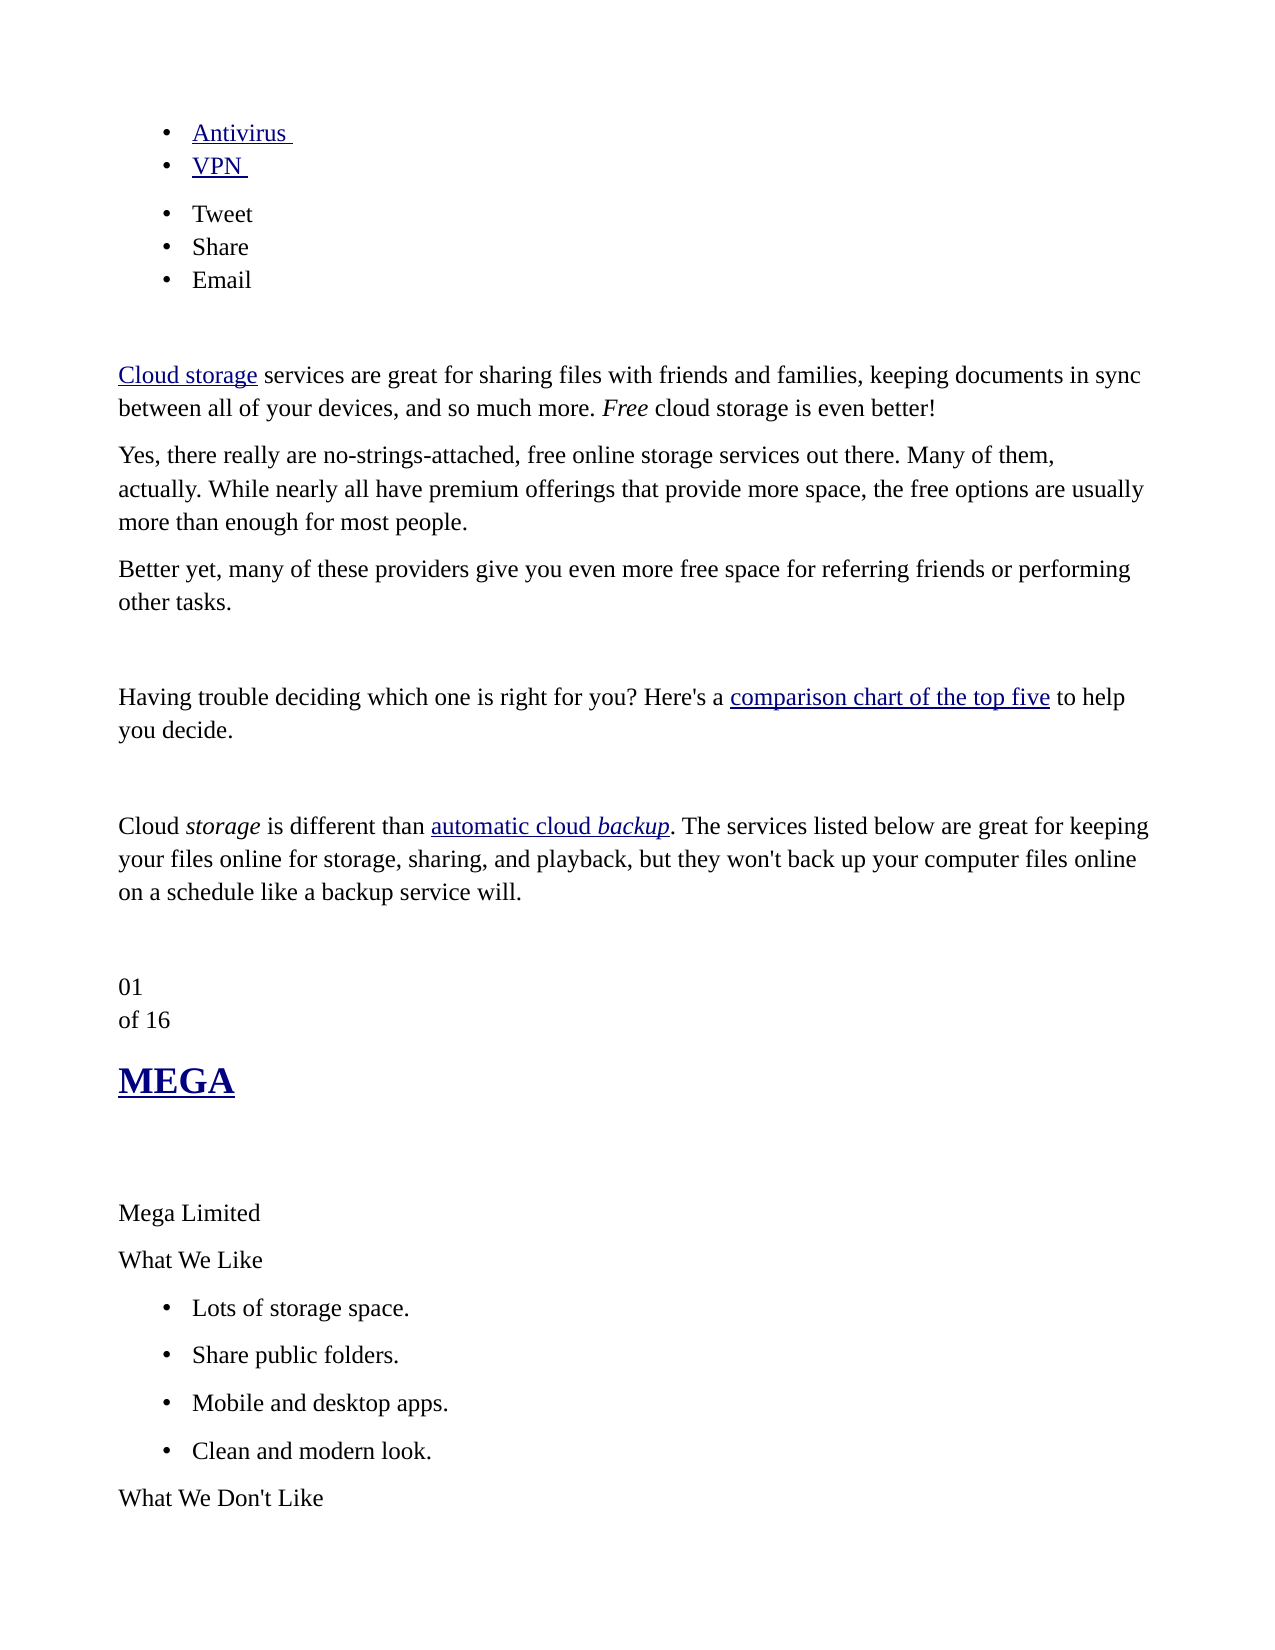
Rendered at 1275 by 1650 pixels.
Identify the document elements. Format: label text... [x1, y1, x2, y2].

list Lots of storage space. [162, 1293, 1157, 1322]
text Better yet, many of these providers give you even more free space for referring friends or performing other tasks. [118, 554, 1157, 616]
text Having trouble deciding which one is right for you? Here's a comparison chart of the top five to help you decide. [118, 682, 1157, 744]
list VPN [162, 151, 1157, 180]
list Mobile and desktop apps. [162, 1388, 1157, 1417]
text What We Like [118, 1245, 1157, 1274]
list Tweet [162, 199, 1157, 227]
text 01 [118, 972, 1157, 1001]
text What We Don't Like [118, 1483, 1157, 1512]
list Email [162, 265, 1157, 293]
text Yes, there really are no-strings-attached, free online storage services out there. Many of them, actually. While nearly all have premium offerings that provide more space, the free options are usually more than enough for most people. [118, 441, 1157, 535]
subtitle MEGA [118, 1059, 1157, 1102]
list Share public folders. [162, 1341, 1157, 1369]
text Cloud storage services are great for sharing files with friends and families, keeping documents in sync between all of your devices, and so much more. Free cloud storage is even better! [118, 360, 1157, 422]
list Clean and modern look. [162, 1436, 1157, 1464]
text Cloud storage is different than automatic cloud backup. The services listed below are great for keeping your files online for storage, sharing, and playback, but they won't back up your computer files online on a schedule like a backup service will. [118, 811, 1157, 906]
list Share [162, 232, 1157, 261]
text of 16 [118, 1005, 1157, 1034]
list Antivirus [162, 118, 1157, 147]
text Mega Limited [118, 1198, 1157, 1226]
